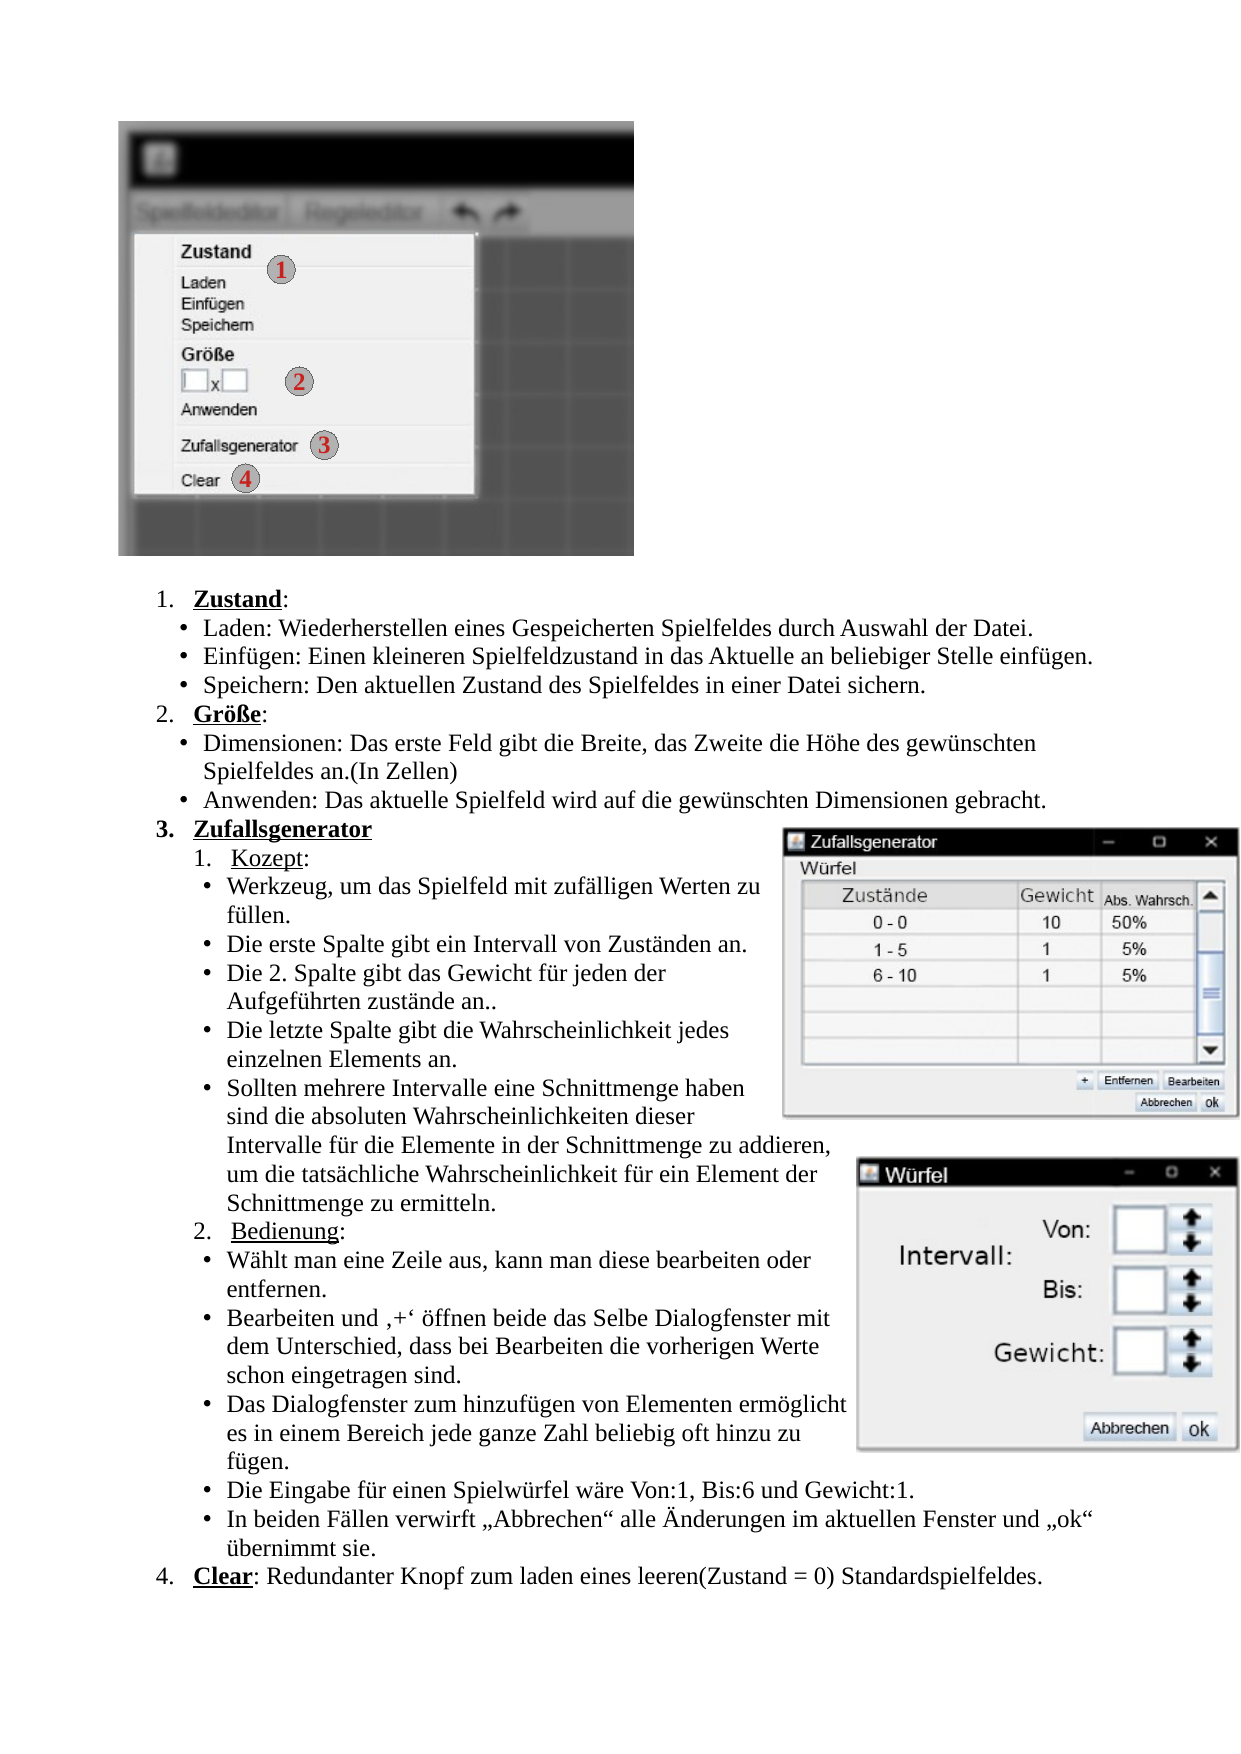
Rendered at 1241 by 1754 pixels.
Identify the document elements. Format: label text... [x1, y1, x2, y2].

list Die 2. Spalte gibt das Gewicht für jeden der Aufgeführten zustände an.. [203, 958, 781, 1015]
list Bearbeiten und ‚+‘ öffnen beide das Selbe Dialogfenster mit dem Unterschied, dass bei Bearbeiten die vorherigen Werte schon eingetragen sind. [203, 1303, 855, 1389]
list Laden: Wiederherstellen eines Gespeicherten Spielfeldes durch Auswahl der Datei. [179, 613, 1122, 641]
picture [781, 827, 1240, 1120]
list Größe: [156, 699, 1122, 728]
list Das Dialogfenster zum hinzufügen von Elementen ermöglicht es in einem Bereich jede ganze Zahl beliebig oft hinzu zu fügen. [203, 1389, 1122, 1475]
list Kozept: [193, 843, 781, 871]
list Anwenden: Das aktuelle Spielfeld wird auf die gewünschten Dimensionen gebracht. [179, 785, 1122, 814]
list Dimensionen: Das erste Feld gibt die Breite, das Zweite die Höhe des gewünschten Spielfeldes an.(In Zellen) [179, 728, 1122, 785]
picture [118, 121, 634, 556]
list Werkzeug, um das Spielfeld mit zufälligen Werten zu füllen. [203, 871, 781, 929]
list Clear: Redundanter Knopf zum laden eines leeren(Zustand = 0) Standardspielfeldes. [156, 1561, 1122, 1590]
list Wählt man eine Zeile aus, kann man diese bearbeiten oder entfernen. [203, 1245, 855, 1303]
list Zufallsgenerator [156, 814, 1122, 843]
list Die letzte Spalte gibt die Wahrscheinlichkeit jedes einzelnen Elements an. [203, 1015, 781, 1073]
list In beiden Fällen verwirft „Abbrechen“ alle Änderungen im aktuellen Fenster und „ok“ übernimmt sie. [203, 1504, 1122, 1561]
list Einfügen: Einen kleineren Spielfeldzustand in das Aktuelle an beliebiger Stelle einfügen. [179, 641, 1122, 670]
list Die erste Spalte gibt ein Intervall von Zuständen an. [203, 929, 781, 958]
list Bedienung: [193, 1216, 855, 1245]
list Sollten mehrere Intervalle eine Schnittmenge haben sind die absoluten Wahrscheinlichkeiten dieser Intervalle für die Elemente in der Schnittmenge zu addieren, um die tatsächliche Wahrscheinlichkeit für ein Element der Schnittmenge zu ermitteln. [203, 1073, 1122, 1216]
list Zustand: [156, 584, 1122, 613]
list Speichern: Den aktuellen Zustand des Spielfeldes in einer Datei sichern. [179, 670, 1122, 699]
list Die Eingabe für einen Spielwürfel wäre Von:1, Bis:6 und Gewicht:1. [203, 1475, 1122, 1504]
picture [855, 1156, 1240, 1453]
